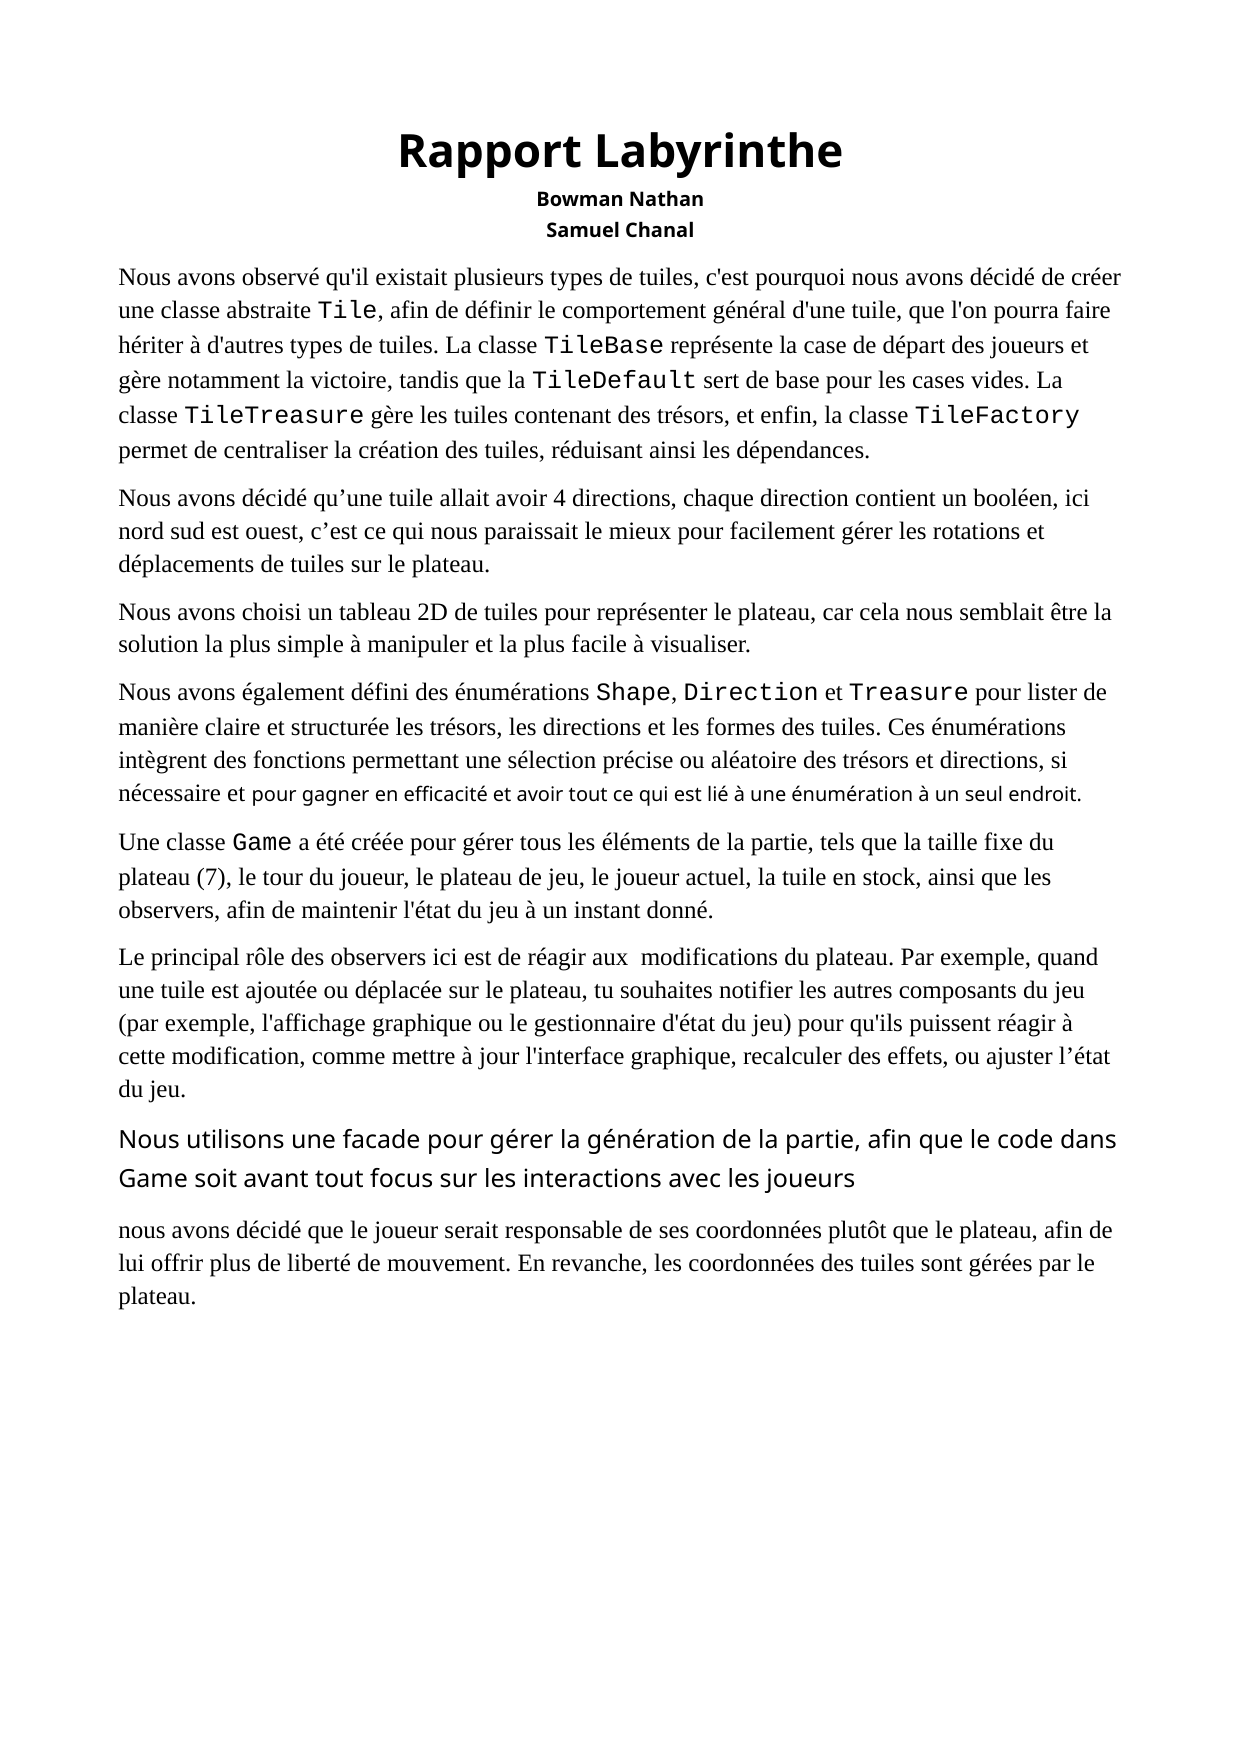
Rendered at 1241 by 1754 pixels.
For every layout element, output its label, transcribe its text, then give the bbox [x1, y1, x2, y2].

text Rapport Labyrinthe Bowman Nathan Samuel Chanal [118, 118, 1122, 243]
text Nous utilisons une facade pour gérer la génération de la partie, afin que le code dans Game soit avant tout focus sur les interactions avec les joueurs [118, 1122, 1122, 1195]
text Nous avons choisi un tableau 2D de tuiles pour représenter le plateau, car cela nous semblait être la solution la plus simple à manipuler et la plus facile à visualiser. [118, 597, 1122, 658]
text Le principal rôle des observers ici est de réagir aux modifications du plateau. Par exemple, quand une tuile est ajoutée ou déplacée sur le plateau, tu souhaites notifier les autres composants du jeu (par exemple, l'affichage graphique ou le gestionnaire d'état du jeu) pour qu'ils puissent réagir à cette modification, comme mettre à jour l'interface graphique, recalculer des effets, ou ajuster l’état du jeu. [118, 942, 1122, 1103]
text Une classe Game a été créée pour gérer tous les éléments de la partie, tels que la taille fixe du plateau (7), le tour du joueur, le plateau de jeu, le joueur actuel, la tuile en stock, ainsi que les observers, afin de maintenir l'état du jeu à un instant donné. [118, 827, 1122, 923]
text Nous avons également défini des énumérations Shape, Direction et Treasure pour lister de manière claire et structurée les trésors, les directions et les formes des tuiles. Ces énumérations intègrent des fonctions permettant une sélection précise ou aléatoire des trésors et directions, si nécessaire et pour gagner en efficacité et avoir tout ce qui est lié à une énumération à un seul endroit. [118, 677, 1122, 808]
text nous avons décidé que le joueur serait responsable de ses coordonnées plutôt que le plateau, afin de lui offrir plus de liberté de mouvement. En revanche, les coordonnées des tuiles sont gérées par le plateau. [118, 1215, 1122, 1310]
text Nous avons décidé qu’une tuile allait avoir 4 directions, chaque direction contient un booléen, ici nord sud est ouest, c’est ce qui nous paraissait le mieux pour facilement gérer les rotations et déplacements de tuiles sur le plateau. [118, 483, 1122, 578]
text Nous avons observé qu'il existait plusieurs types de tuiles, c'est pourquoi nous avons décidé de créer une classe abstraite Tile, afin de définir le comportement général d'une tuile, que l'on pourra faire hériter à d'autres types de tuiles. La classe TileBase représente la case de départ des joueurs et gère notamment la victoire, tandis que la TileDefault sert de base pour les cases vides. La classe TileTreasure gère les tuiles contenant des trésors, et enfin, la classe TileFactory permet de centraliser la création des tuiles, réduisant ainsi les dépendances. [118, 262, 1122, 464]
